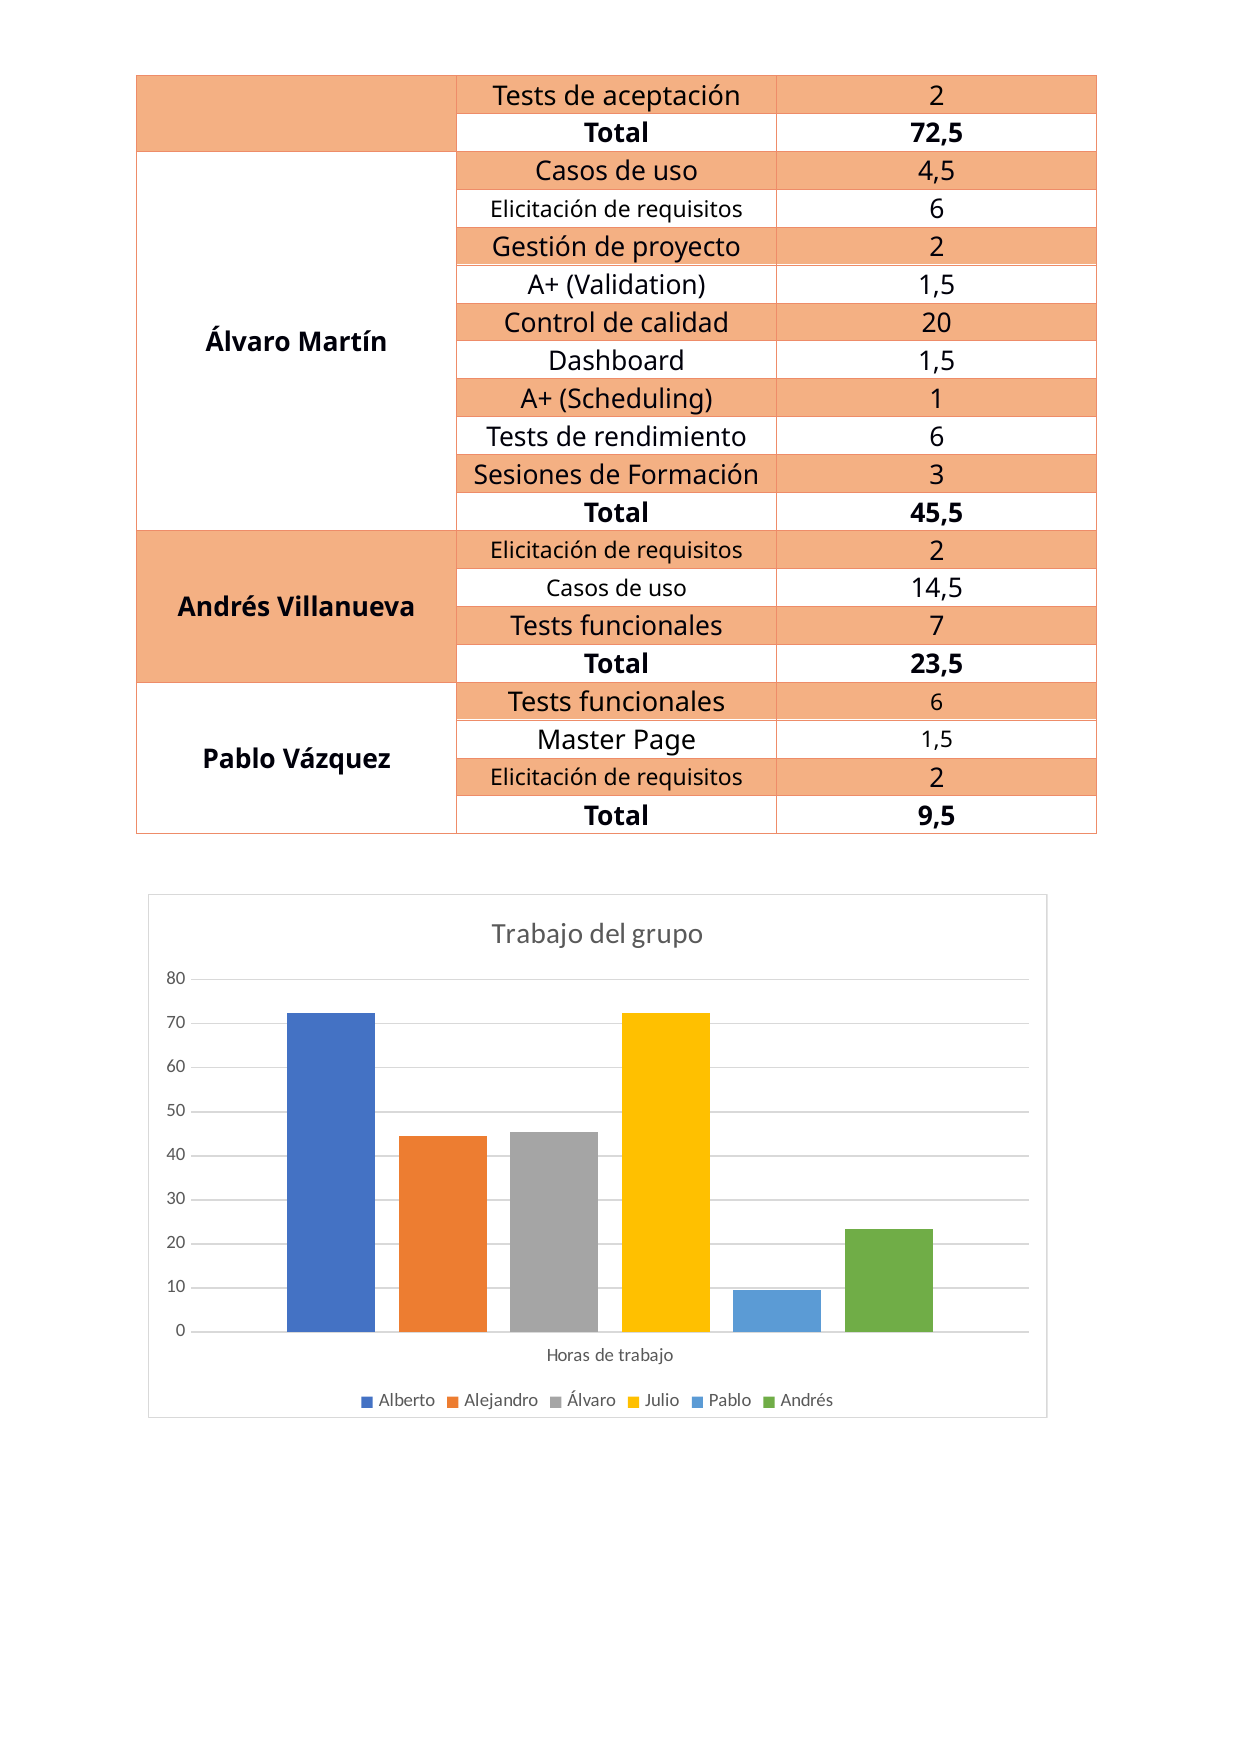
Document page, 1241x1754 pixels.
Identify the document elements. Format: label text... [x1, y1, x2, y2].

table_cell 6 [777, 190, 1096, 227]
table_cell Sesiones de Formación [457, 455, 776, 492]
table_cell Elicitación de requisitos [457, 190, 776, 227]
table_cell Dashboard [457, 341, 776, 378]
table_cell 23,5 [777, 645, 1096, 682]
table_cell 3 [777, 455, 1096, 492]
table_cell Andrés Villanueva [137, 531, 456, 682]
table_cell 9,5 [777, 796, 1096, 833]
table_cell 2 [777, 228, 1096, 264]
table_cell 1,5 [777, 341, 1096, 378]
table_cell Total [457, 493, 776, 530]
table_cell Tests de aceptación [457, 76, 776, 113]
table_cell Casos de uso [457, 569, 776, 606]
table_cell Tests funcionales [457, 607, 776, 644]
table_cell A+ (Validation) [457, 266, 776, 302]
table_cell Álvaro Martín [137, 152, 456, 530]
table_cell [137, 76, 456, 151]
table_cell 14,5 [777, 569, 1096, 606]
table_cell 1 [777, 379, 1096, 416]
table_cell Total [457, 114, 776, 151]
table_cell 1,5 [777, 721, 1096, 757]
table_cell A+ (Scheduling) [457, 379, 776, 416]
table_cell 2 [777, 759, 1096, 795]
table_cell Elicitación de requisitos [457, 531, 776, 568]
table_cell Tests funcionales [457, 683, 776, 719]
table_cell 2 [777, 76, 1096, 113]
table_cell Total [457, 796, 776, 833]
table_cell Pablo Vázquez [137, 683, 456, 833]
table_cell 45,5 [777, 493, 1096, 530]
table_cell Master Page [457, 721, 776, 757]
table_cell Control de calidad [457, 304, 776, 340]
table_cell Casos de uso [457, 152, 776, 189]
table_cell Tests de rendimiento [457, 417, 776, 454]
table_cell 20 [777, 304, 1096, 340]
table_cell Elicitación de requisitos [457, 759, 776, 795]
table_cell 4,5 [777, 152, 1096, 189]
table_cell Total [457, 645, 776, 682]
table_cell 6 [777, 417, 1096, 454]
table_cell 6 [777, 683, 1096, 719]
table_cell 1,5 [777, 266, 1096, 302]
table_cell 72,5 [777, 114, 1096, 151]
table_cell Gestión de proyecto [457, 228, 776, 264]
table_cell 2 [777, 531, 1096, 568]
table_cell 7 [777, 607, 1096, 644]
